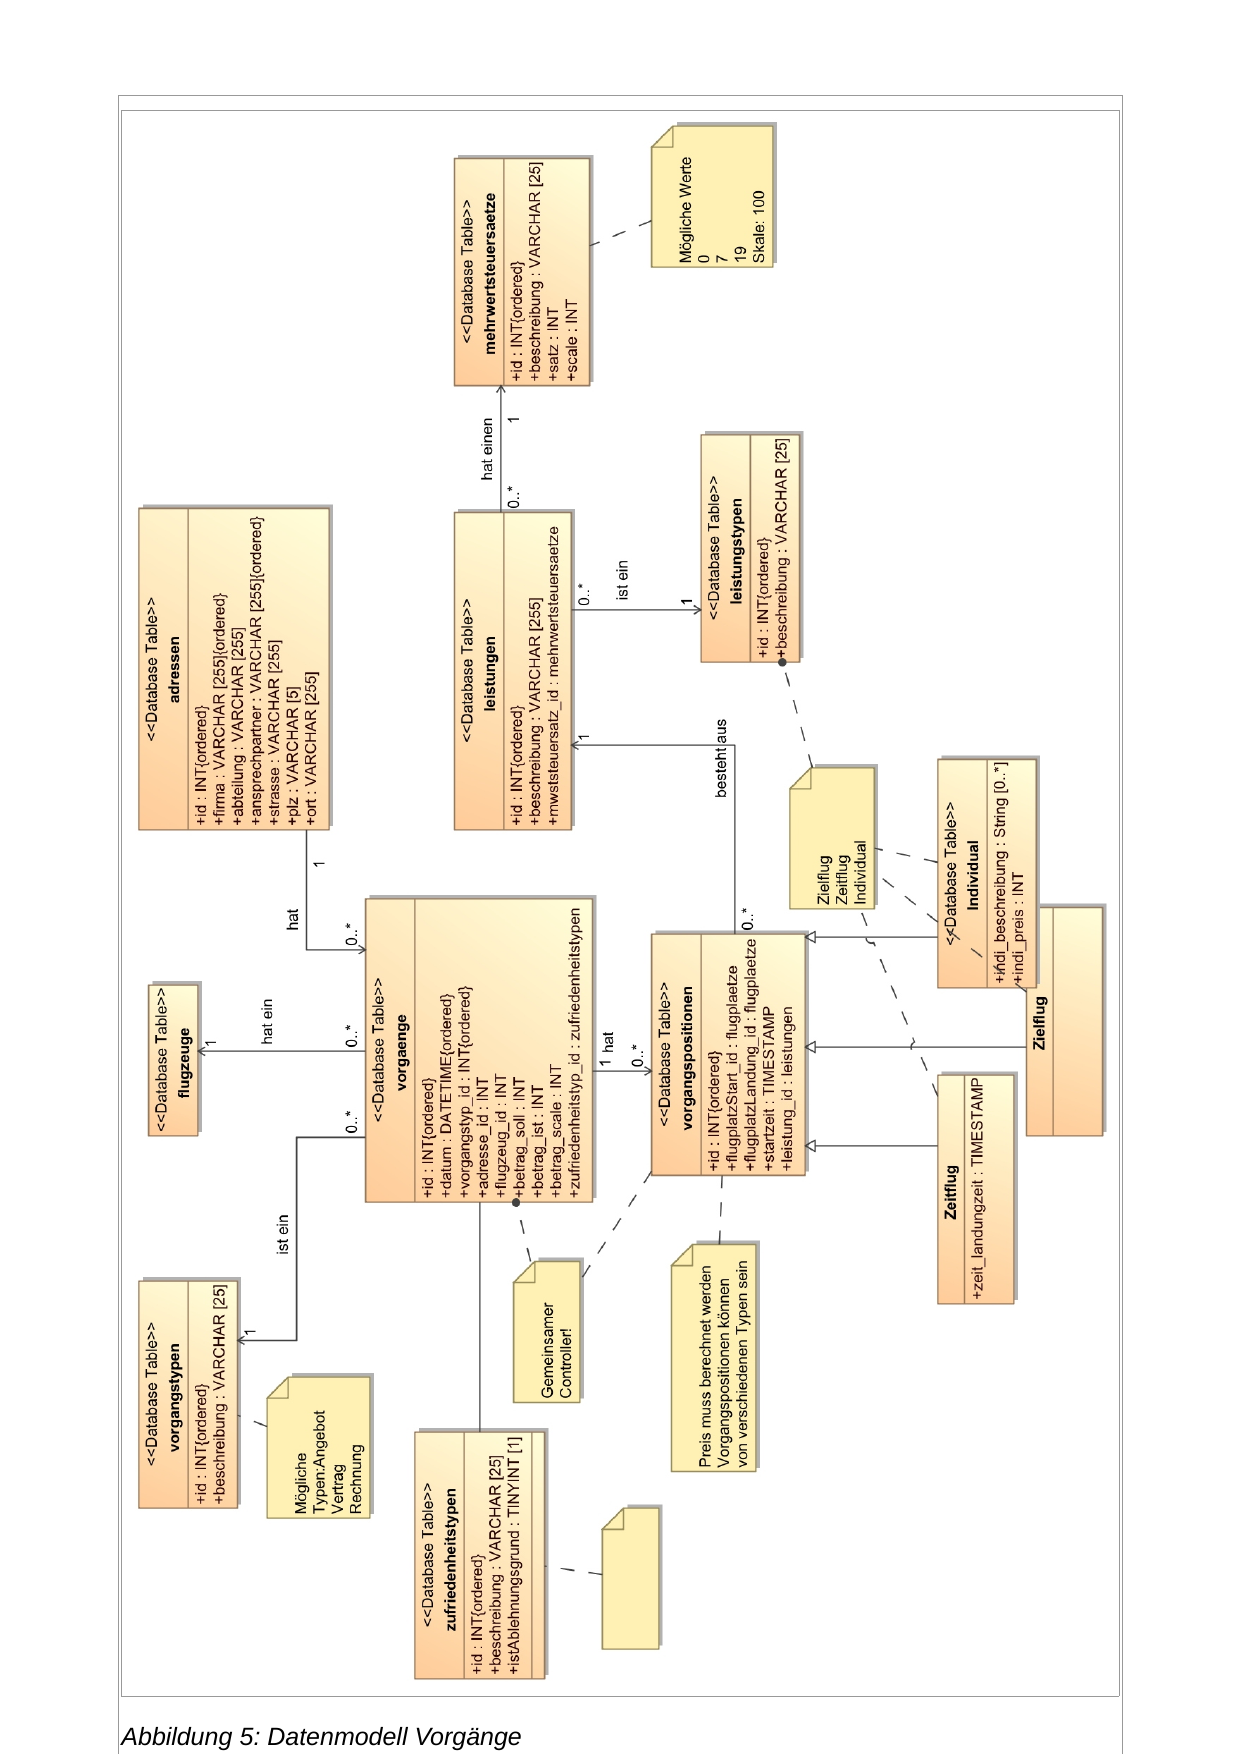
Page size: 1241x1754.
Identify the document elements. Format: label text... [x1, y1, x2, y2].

text Abbildung 5: Datenmodell Vorgänge [121, 1697, 1119, 1751]
picture [124, 112, 1116, 1693]
text Abbildung 5: Datenmodell Vorgänge [122, 111, 1119, 1696]
